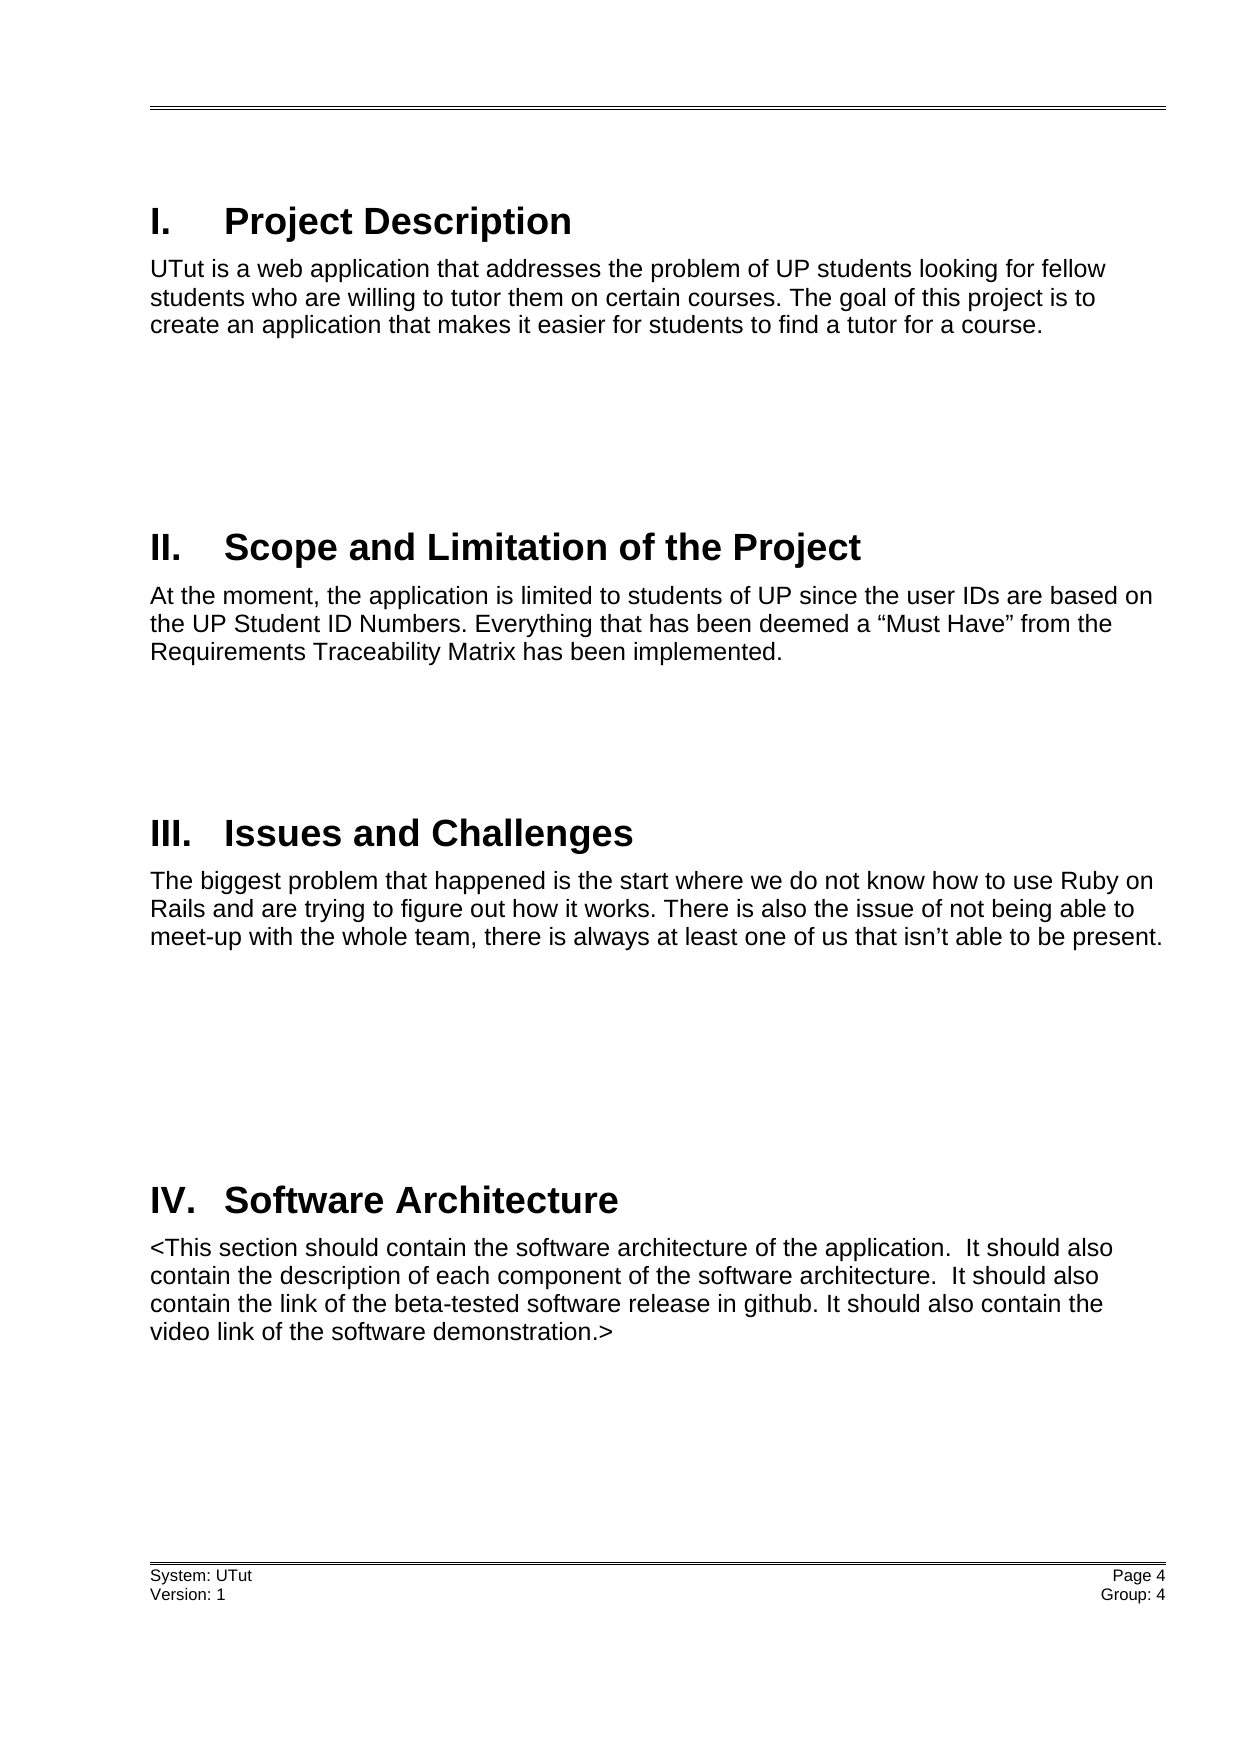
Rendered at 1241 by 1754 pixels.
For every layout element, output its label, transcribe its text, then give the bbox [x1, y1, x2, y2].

subtitle III. Issues and Challenges [150, 812, 1166, 854]
subtitle IV. Software Architecture [150, 1179, 1166, 1221]
text UTut is a web application that addresses the problem of UP students looking for fellow students who are willing to tutor them on certain courses. The goal of this project is to create an application that makes it easier for students to find a tutor for a course. [150, 255, 1166, 339]
text The biggest problem that happened is the start where we do not know how to use Ruby on Rails and are trying to figure out how it works. There is also the issue of not being able to meet-up with the whole team, there is always at least one of us that isn’t able to be present. [150, 867, 1166, 951]
text At the moment, the application is limited to students of UP since the user IDs are based on the UP Student ID Numbers. Everything that has been deemed a “Must Have” from the Requirements Traceability Matrix has been implemented. [150, 581, 1166, 665]
subtitle I. Project Description [150, 200, 1166, 243]
subtitle II. Scope and Limitation of the Project [150, 526, 1166, 569]
text <This section should contain the software architecture of the application. It should also contain the description of each component of the software architecture. It should also contain the link of the beta-tested software release in github. It should also contain the video link of the software demonstration.> [150, 1234, 1166, 1346]
